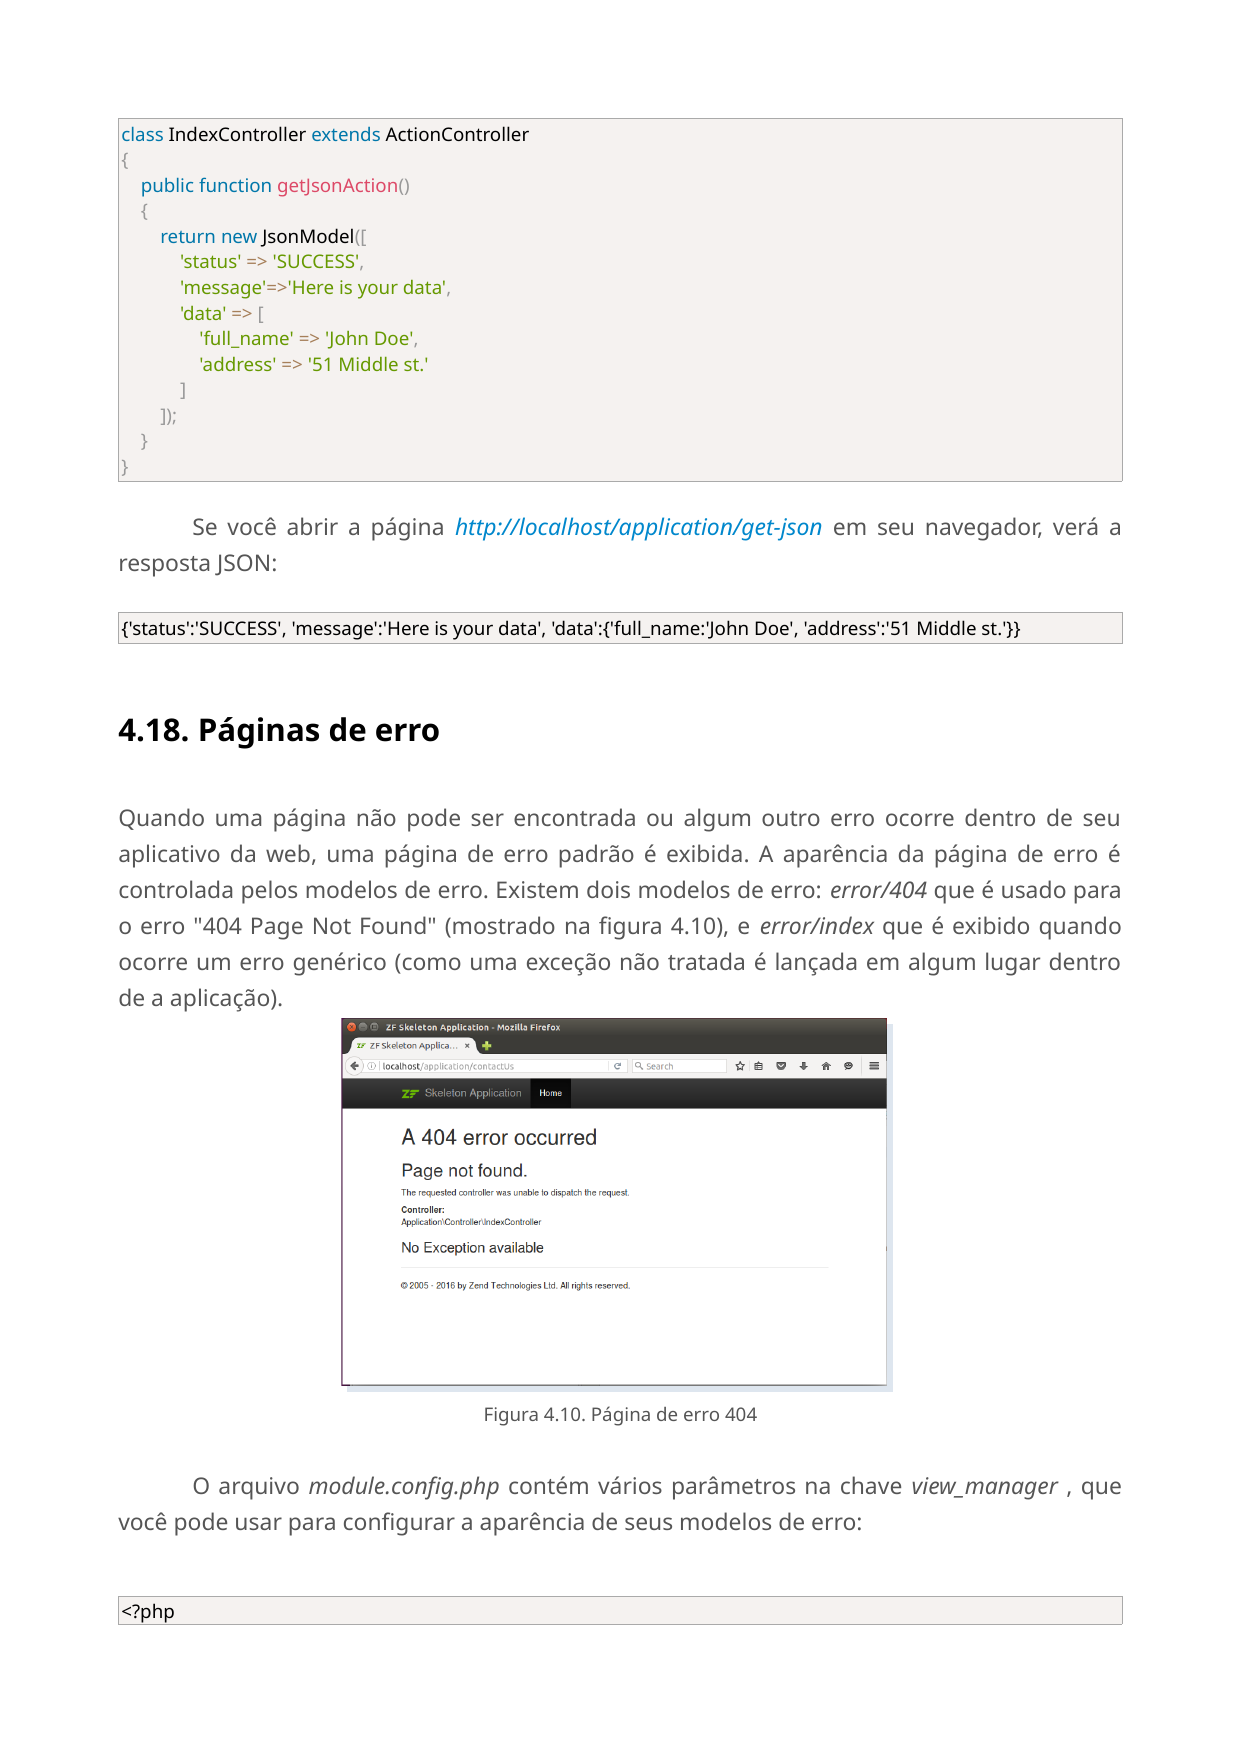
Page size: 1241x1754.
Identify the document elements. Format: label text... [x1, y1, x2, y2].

text 'status' => 'SUCCESS', [119, 246, 1122, 271]
text 'data' => [ [119, 297, 1122, 322]
text {'status':'SUCCESS', 'message':'Here is your data', 'data':{'full_name:'John Doe', 'address':'51 Middle st.'}} [119, 613, 1122, 643]
text Figura 4.10. Página de erro 404 [118, 1402, 1122, 1427]
text public function getJsonAction() [119, 169, 1122, 195]
text ] [119, 373, 1122, 399]
text return new JsonModel([ [119, 220, 1122, 246]
text { [119, 144, 1122, 169]
text ]); [119, 399, 1122, 424]
picture [341, 1018, 887, 1386]
text 'address' => '51 Middle st.' [119, 348, 1122, 373]
text <?php [119, 1597, 1122, 1624]
text Se você abrir a página http://localhost/application/get-json em seu navegador, verá a resposta JSON: [118, 511, 1122, 578]
text { [119, 195, 1122, 220]
text 'full_name' => 'John Doe', [119, 322, 1122, 348]
text class IndexController extends ActionController [119, 119, 1122, 144]
text 'message'=>'Here is your data', [119, 271, 1122, 297]
text O arquivo module.config.php contém vários parâmetros na chave view_manager , que você pode usar para configurar a aparência de seus modelos de erro: [118, 1470, 1122, 1537]
text } [119, 424, 1122, 450]
text } [119, 450, 1122, 481]
text Quando uma página não pode ser encontrada ou algum outro erro ocorre dentro de seu aplicativo da web, uma página de erro padrão é exibida. A aparência da página de erro é controlada pelos modelos de erro. Existem dois modelos de erro: error/404 que é usado para o erro "404 Page Not Found" (mostrado na figura 4.10), e error/index que é exibido quando ocorre um erro genérico (como uma exceção não tratada é lançada em algum lugar dentro de a aplicação). [118, 802, 1122, 1013]
subtitle 4.18. Páginas de erro [118, 708, 1122, 751]
